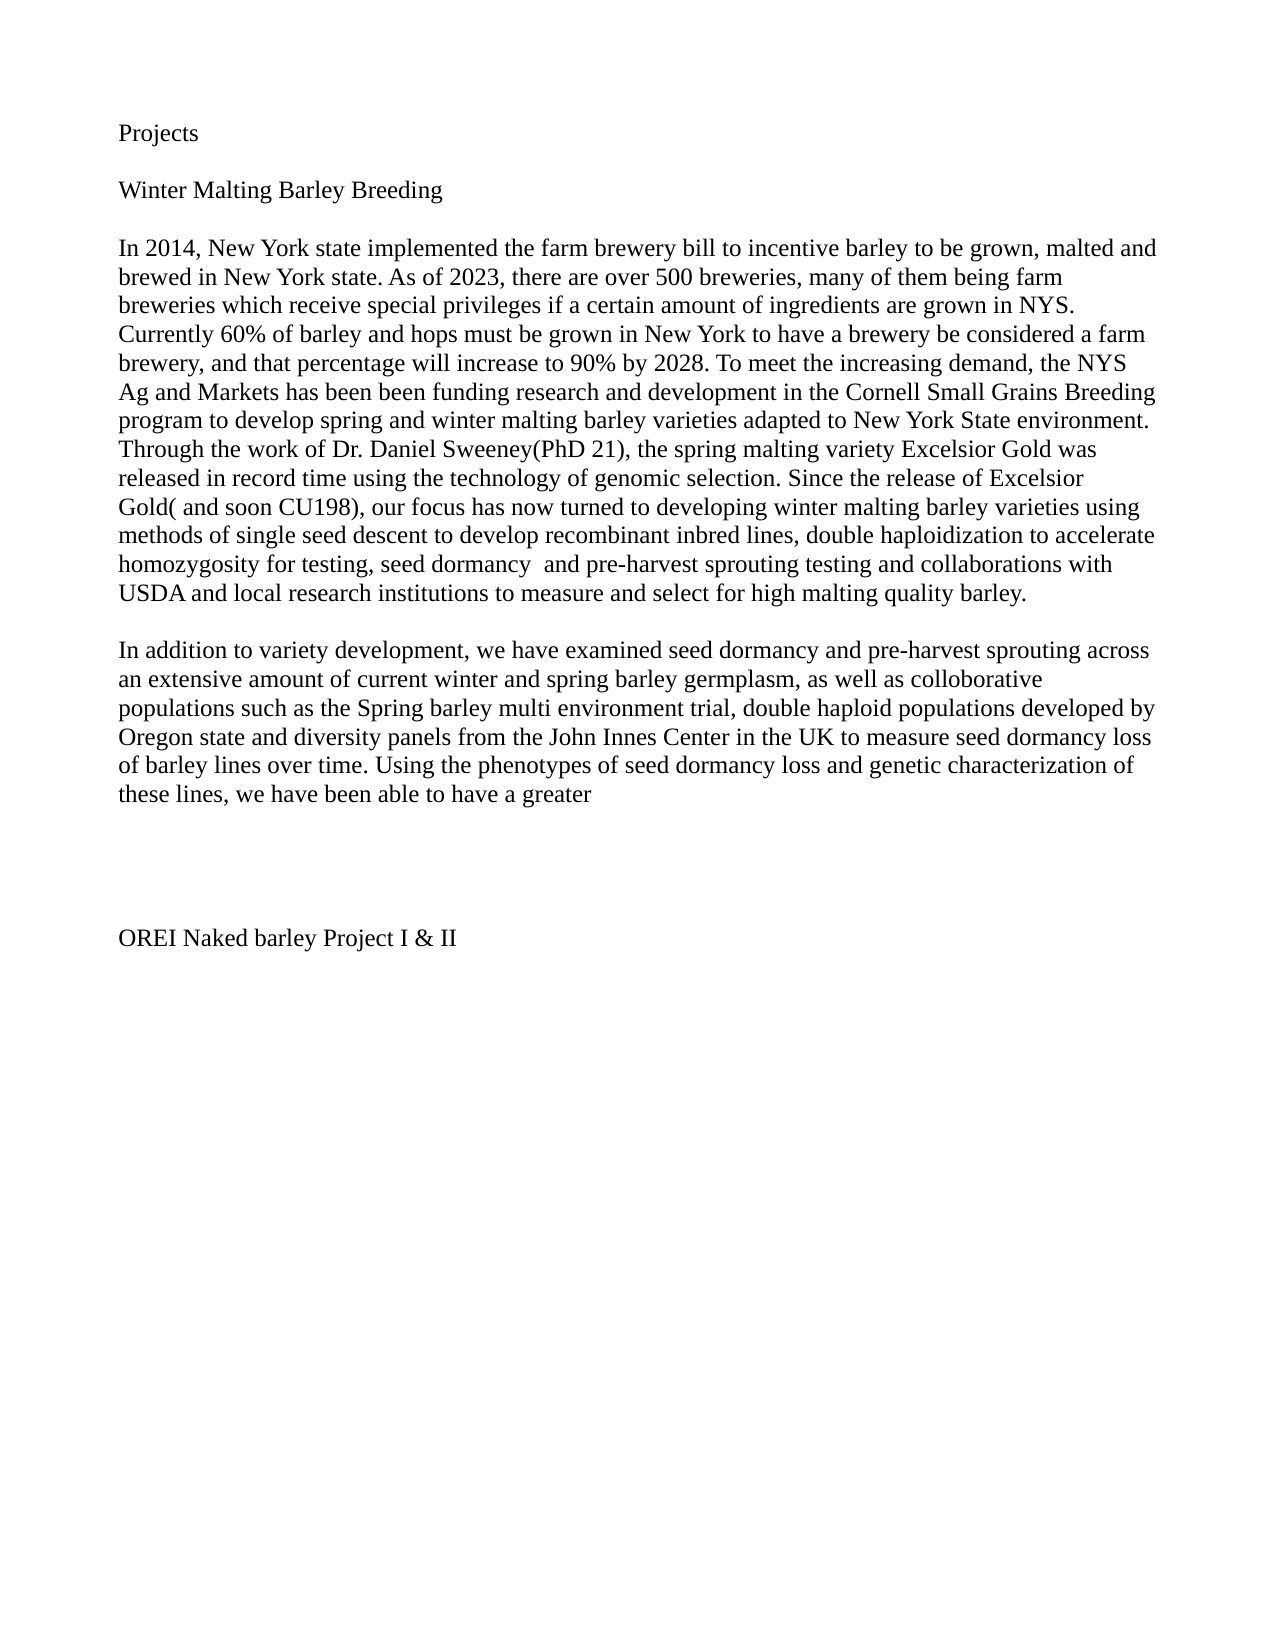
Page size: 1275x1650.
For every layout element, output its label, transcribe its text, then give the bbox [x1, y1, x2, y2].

text Winter Malting Barley Breeding [118, 176, 1157, 204]
text Projects [118, 118, 1157, 147]
text In 2014, New York state implemented the farm brewery bill to incentive barley to be grown, malted and brewed in New York state. As of 2023, there are over 500 breweries, many of them being farm breweries which receive special privileges if a certain amount of ingredients are grown in NYS. Currently 60% of barley and hops must be grown in New York to have a brewery be considered a farm brewery, and that percentage will increase to 90% by 2028. To meet the increasing demand, the NYS Ag and Markets has been been funding research and development in the Cornell Small Grains Breeding program to develop spring and winter malting barley varieties adapted to New York State environment. Through the work of Dr. Daniel Sweeney(PhD 21), the spring malting variety Excelsior Gold was released in record time using the technology of genomic selection. Since the release of Excelsior Gold( and soon CU198), our focus has now turned to developing winter malting barley varieties using methods of single seed descent to develop recombinant inbred lines, double haploidization to accelerate homozygosity for testing, seed dormancy and pre-harvest sprouting testing and collaborations with USDA and local research institutions to measure and select for high malting quality barley. [118, 233, 1157, 607]
text In addition to variety development, we have examined seed dormancy and pre-harvest sprouting across an extensive amount of current winter and spring barley germplasm, as well as colloborative populations such as the Spring barley multi environment trial, double haploid populations developed by Oregon state and diversity panels from the John Innes Center in the UK to measure seed dormancy loss of barley lines over time. Using the phenotypes of seed dormancy loss and genetic characterization of these lines, we have been able to have a greater [118, 636, 1157, 808]
text OREI Naked barley Project I & II [118, 923, 1157, 952]
